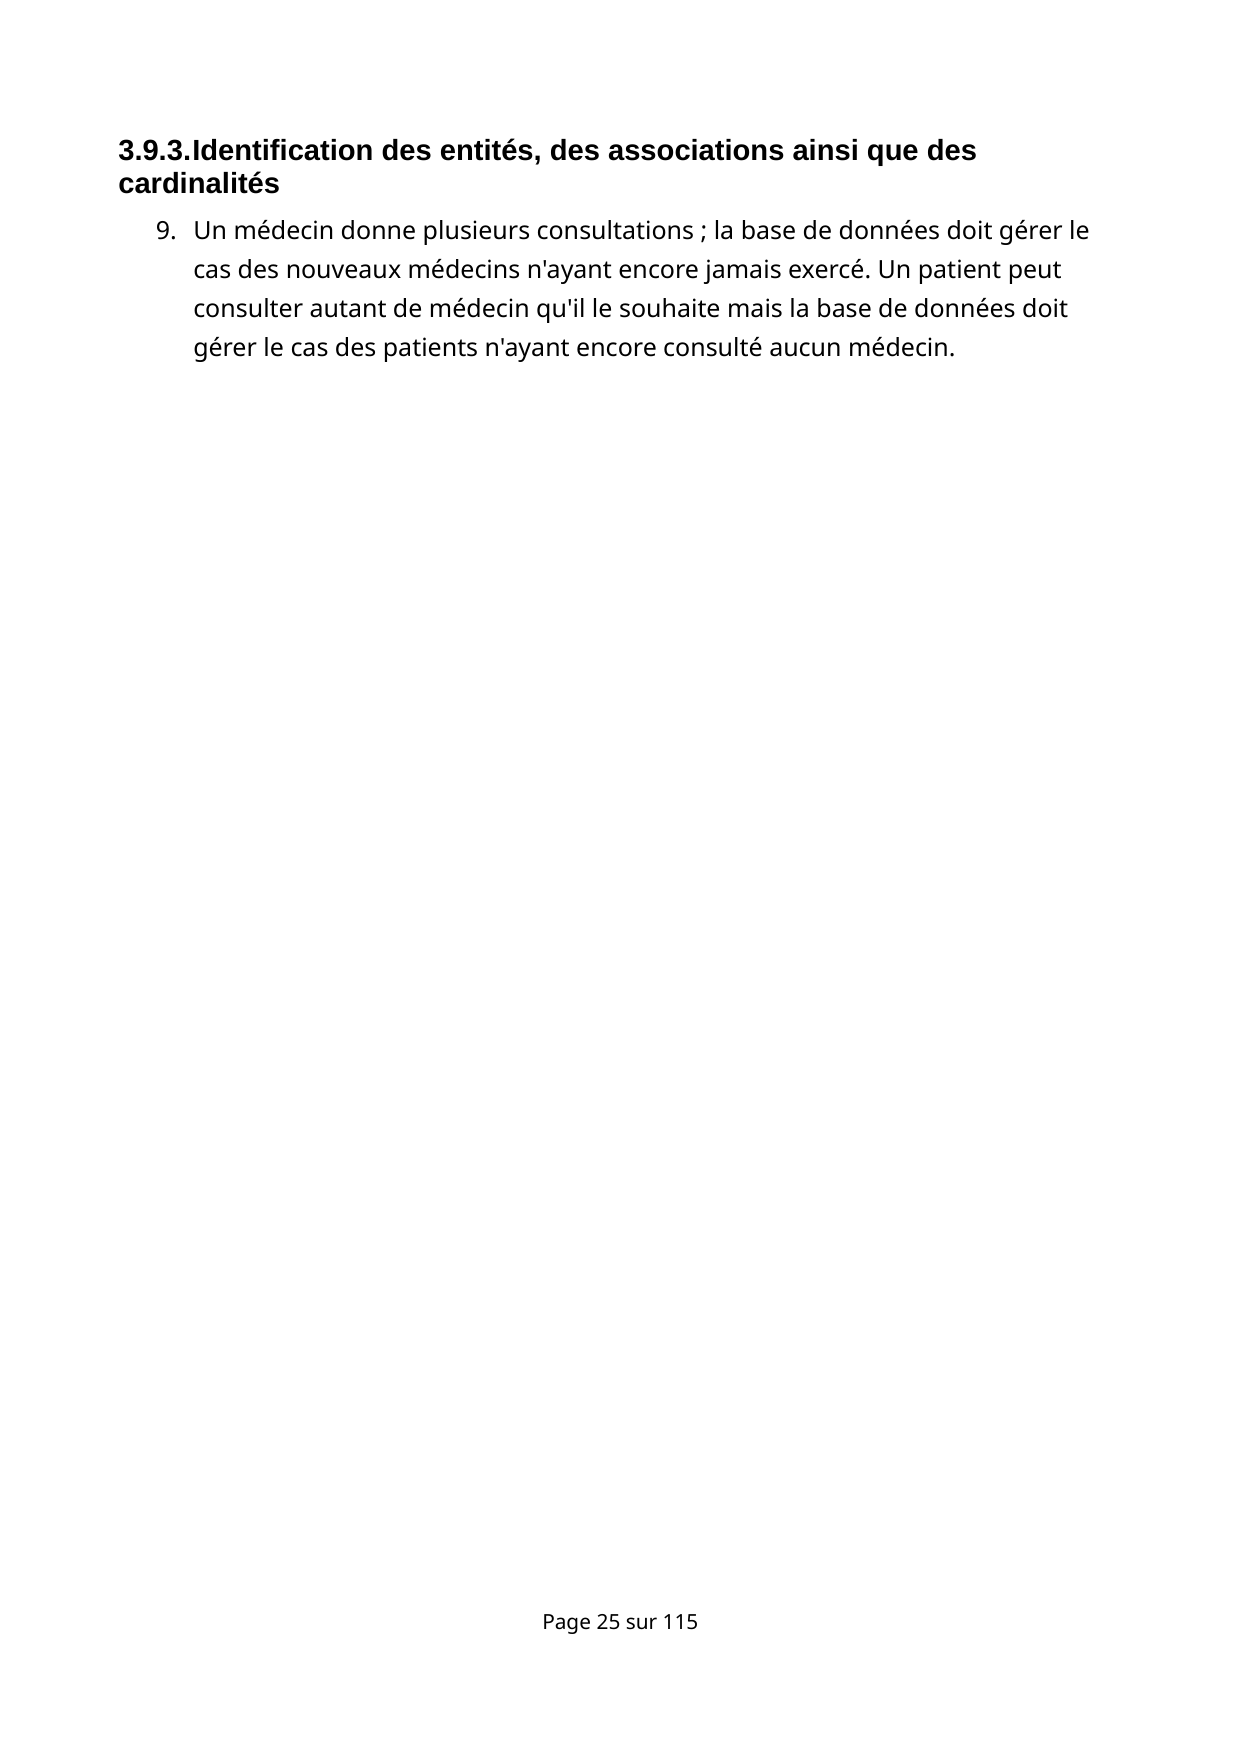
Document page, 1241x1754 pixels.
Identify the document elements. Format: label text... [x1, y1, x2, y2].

subtitle Identification des entités, des associations ainsi que des cardinalités [118, 133, 1122, 200]
list Un médecin donne plusieurs consultations ; la base de données doit gérer le cas des nouveaux médecins n'ayant encore jamais exercé. Un patient peut consulter autant de médecin qu'il le souhaite mais la base de données doit gérer le cas des patients n'ayant encore consulté aucun médecin. [156, 212, 1122, 364]
